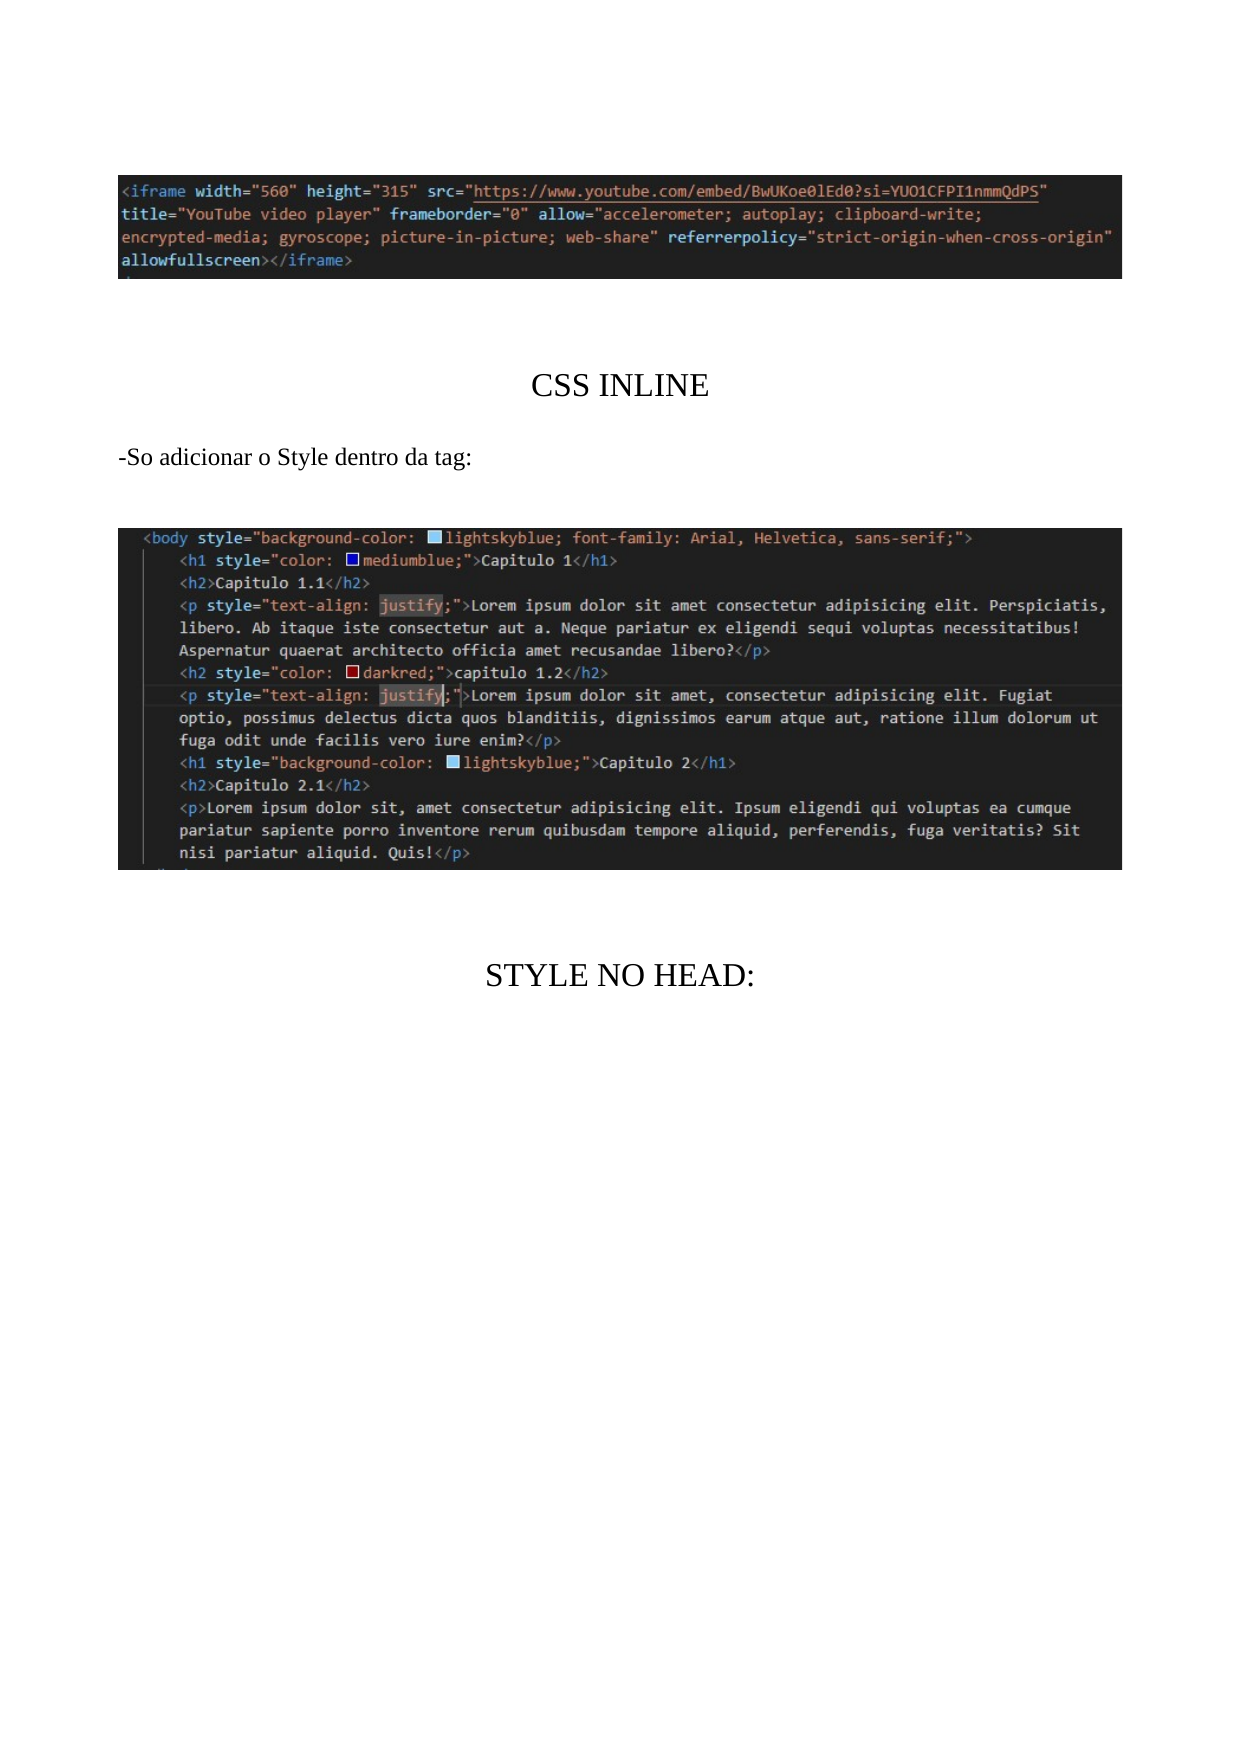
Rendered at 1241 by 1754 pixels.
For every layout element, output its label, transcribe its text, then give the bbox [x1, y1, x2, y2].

text CSS INLINE [118, 365, 1122, 403]
picture [118, 175, 1123, 279]
text -So adicionar o Style dentro da tag: [118, 442, 1122, 471]
picture [118, 528, 1123, 870]
text STYLE NO HEAD: [118, 870, 1122, 994]
